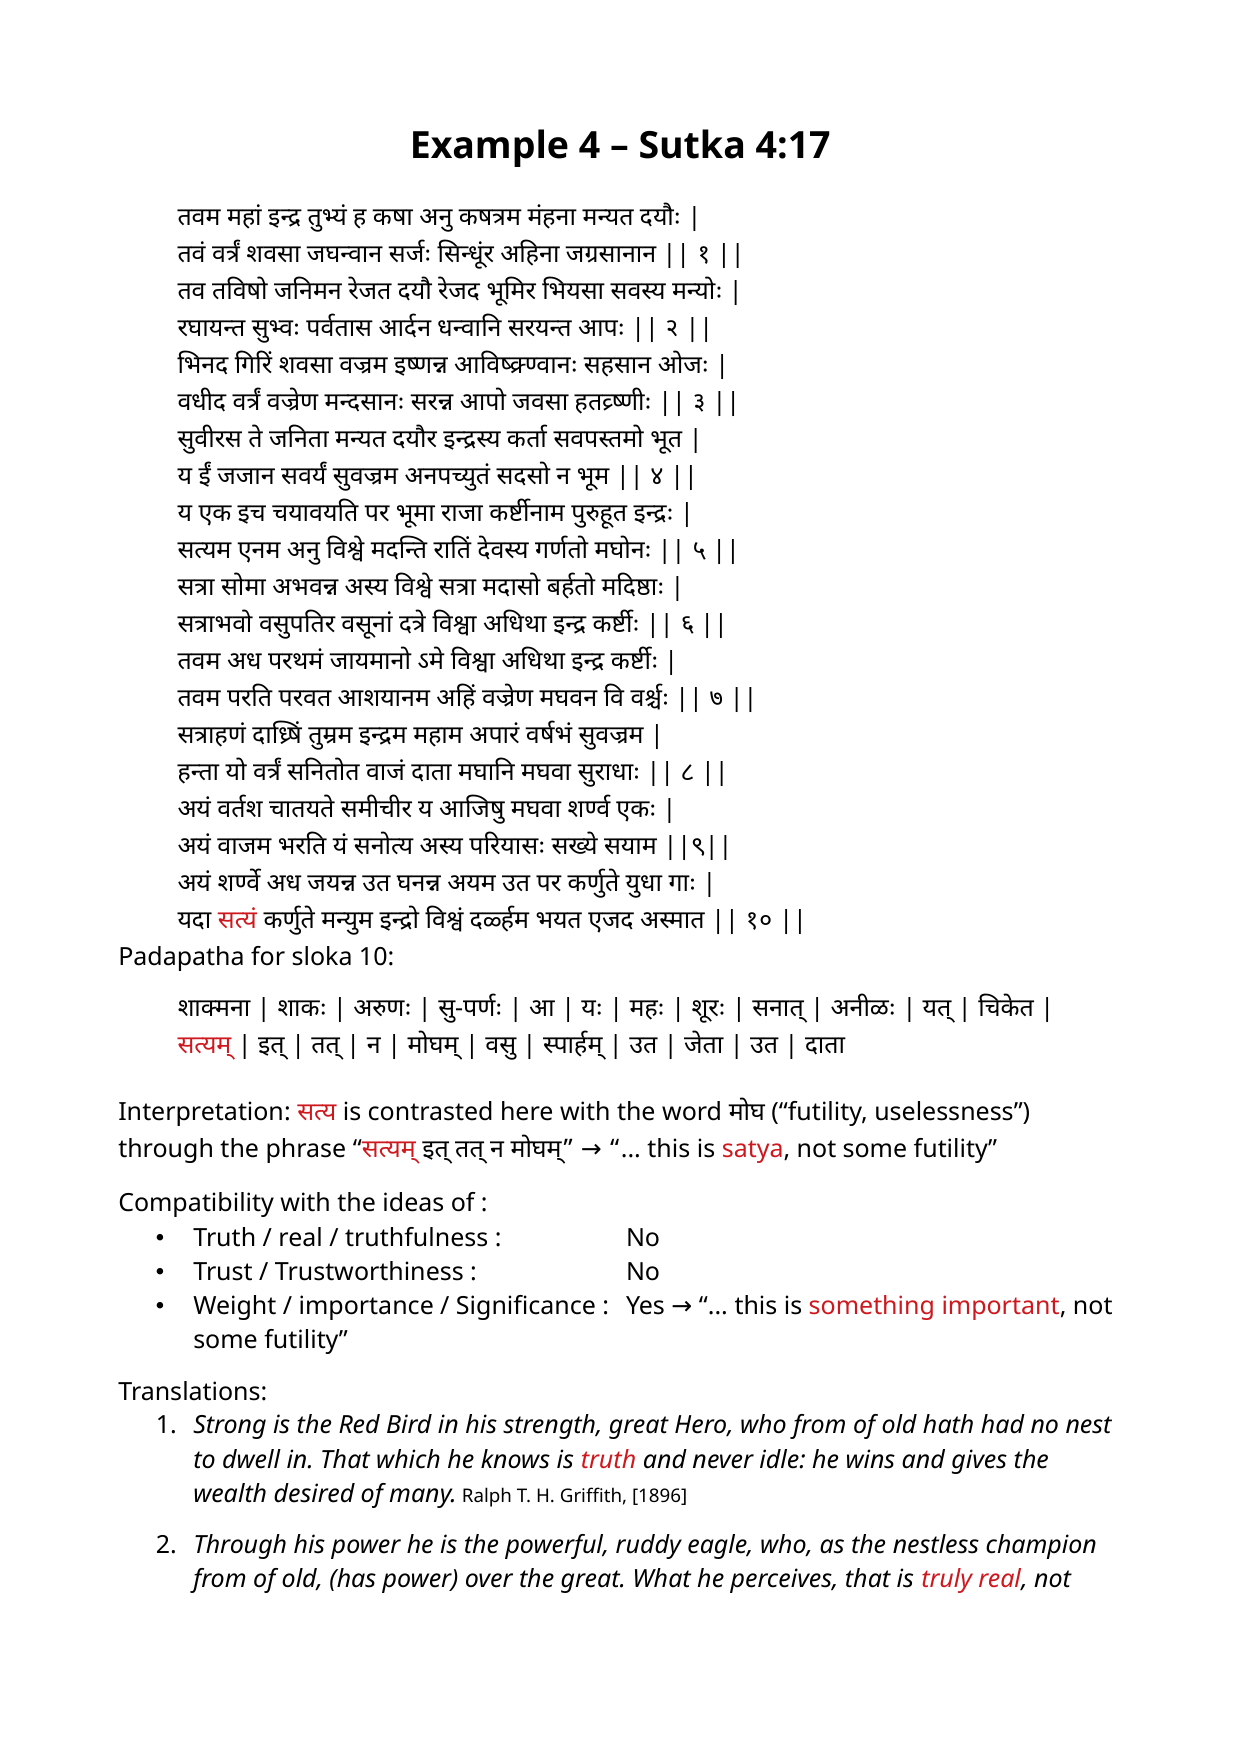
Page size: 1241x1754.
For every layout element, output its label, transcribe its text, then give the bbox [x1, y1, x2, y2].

title Example 4 – Sutka 4:17 [118, 118, 1122, 169]
text अयं वाजम भरति यं सनोत्य अस्य परियासः सख्ये सयाम ||९|| [177, 827, 1063, 864]
text अयं वर्तश चातयते समीचीर य आजिषु मघवा शर्ण्व एकः | [177, 790, 1063, 827]
text यदा सत्यं कर्णुते मन्युम इन्द्रो विश्वं दर्ळ्हम भयत एजद अस्मात || १० || [177, 901, 1063, 938]
text तवम महां इन्द्र तुभ्यं ह कषा अनु कषत्रम मंहना मन्यत दयौः | [177, 199, 1063, 236]
list Through his power he is the powerful, ruddy eagle, who, as the nestless champion from of old, (has power) over the great. What he perceives, that is truly real, not [156, 1527, 1122, 1595]
text हन्ता यो वर्त्रं सनितोत वाजं दाता मघानि मघवा सुराधाः || ८ || [177, 753, 1063, 790]
text Interpretation: सत्य is contrasted here with the word मोघ (“futility, uselessness”) through the phrase “सत्यम् इत् तत् न मोघम्” → “... this is satya, not some futility” [118, 1093, 1122, 1167]
list Trust / Trustworthiness : No [156, 1253, 1122, 1287]
text सत्राहणं दाध्र्षिं तुम्रम इन्द्रम महाम अपारं वर्षभं सुवज्रम | [177, 716, 1063, 753]
text Translations: [118, 1373, 1122, 1407]
text शाक्मना | शाकः | अरुणः | सु-पर्णः | आ | यः | महः | शूरः | सनात् | अनीळः | यत् | चिकेत | सत्यम् | इत् | तत् | न | मोघम् | वसु | स्पार्हम् | उत | जेता | उत | दाता [177, 990, 1063, 1064]
text Padapatha for sloka 10: [118, 938, 1122, 972]
list Strong is the Red Bird in his strength, great Hero, who from of old hath had no nest to dwell in. That which he knows is truth and never idle: he wins and gives the wealth desired of many. Ralph T. H. Griffith, [1896] [156, 1407, 1122, 1509]
list Truth / real / truthfulness : No [156, 1219, 1122, 1253]
text य एक इच चयावयति पर भूमा राजा कर्ष्टीनाम पुरुहूत इन्द्रः | [177, 494, 1063, 531]
text सत्रा सोमा अभवन्न अस्य विश्वे सत्रा मदासो बर्हतो मदिष्ठाः | [177, 568, 1063, 605]
text तवं वर्त्रं शवसा जघन्वान सर्जः सिन्धूंर अहिना जग्रसानान || १ || [177, 236, 1063, 273]
text सुवीरस ते जनिता मन्यत दयौर इन्द्रस्य कर्ता सवपस्तमो भूत | [177, 421, 1063, 457]
text भिनद गिरिं शवसा वज्रम इष्णन्न आविष्क्र्ण्वानः सहसान ओजः | [177, 347, 1063, 383]
text सत्यम एनम अनु विश्वे मदन्ति रातिं देवस्य गर्णतो मघोनः || ५ || [177, 531, 1063, 568]
text तवम अध परथमं जायमानो ऽमे विश्वा अधिथा इन्द्र कर्ष्टीः | [177, 642, 1063, 679]
text अयं शर्ण्वे अध जयन्न उत घनन्न अयम उत पर कर्णुते युधा गाः | [177, 864, 1063, 901]
text तव तविषो जनिमन रेजत दयौ रेजद भूमिर भियसा सवस्य मन्योः | [177, 273, 1063, 309]
text Compatibility with the ideas of : [118, 1185, 1122, 1219]
list Weight / importance / Significance : Yes → “... this is something important, not some futility” [156, 1287, 1122, 1355]
text य ईं जजान सवर्यं सुवज्रम अनपच्युतं सदसो न भूम || ४ || [177, 457, 1063, 494]
text वधीद वर्त्रं वज्रेण मन्दसानः सरन्न आपो जवसा हतव्र्ष्णीः || ३ || [177, 383, 1063, 421]
text सत्राभवो वसुपतिर वसूनां दत्रे विश्वा अधिथा इन्द्र कर्ष्टीः || ६ || [177, 605, 1063, 642]
text रघायन्त सुभ्वः पर्वतास आर्दन धन्वानि सरयन्त आपः || २ || [177, 309, 1063, 347]
text तवम परति परवत आशयानम अहिं वज्रेण मघवन वि वर्श्चः || ७ || [177, 679, 1063, 716]
